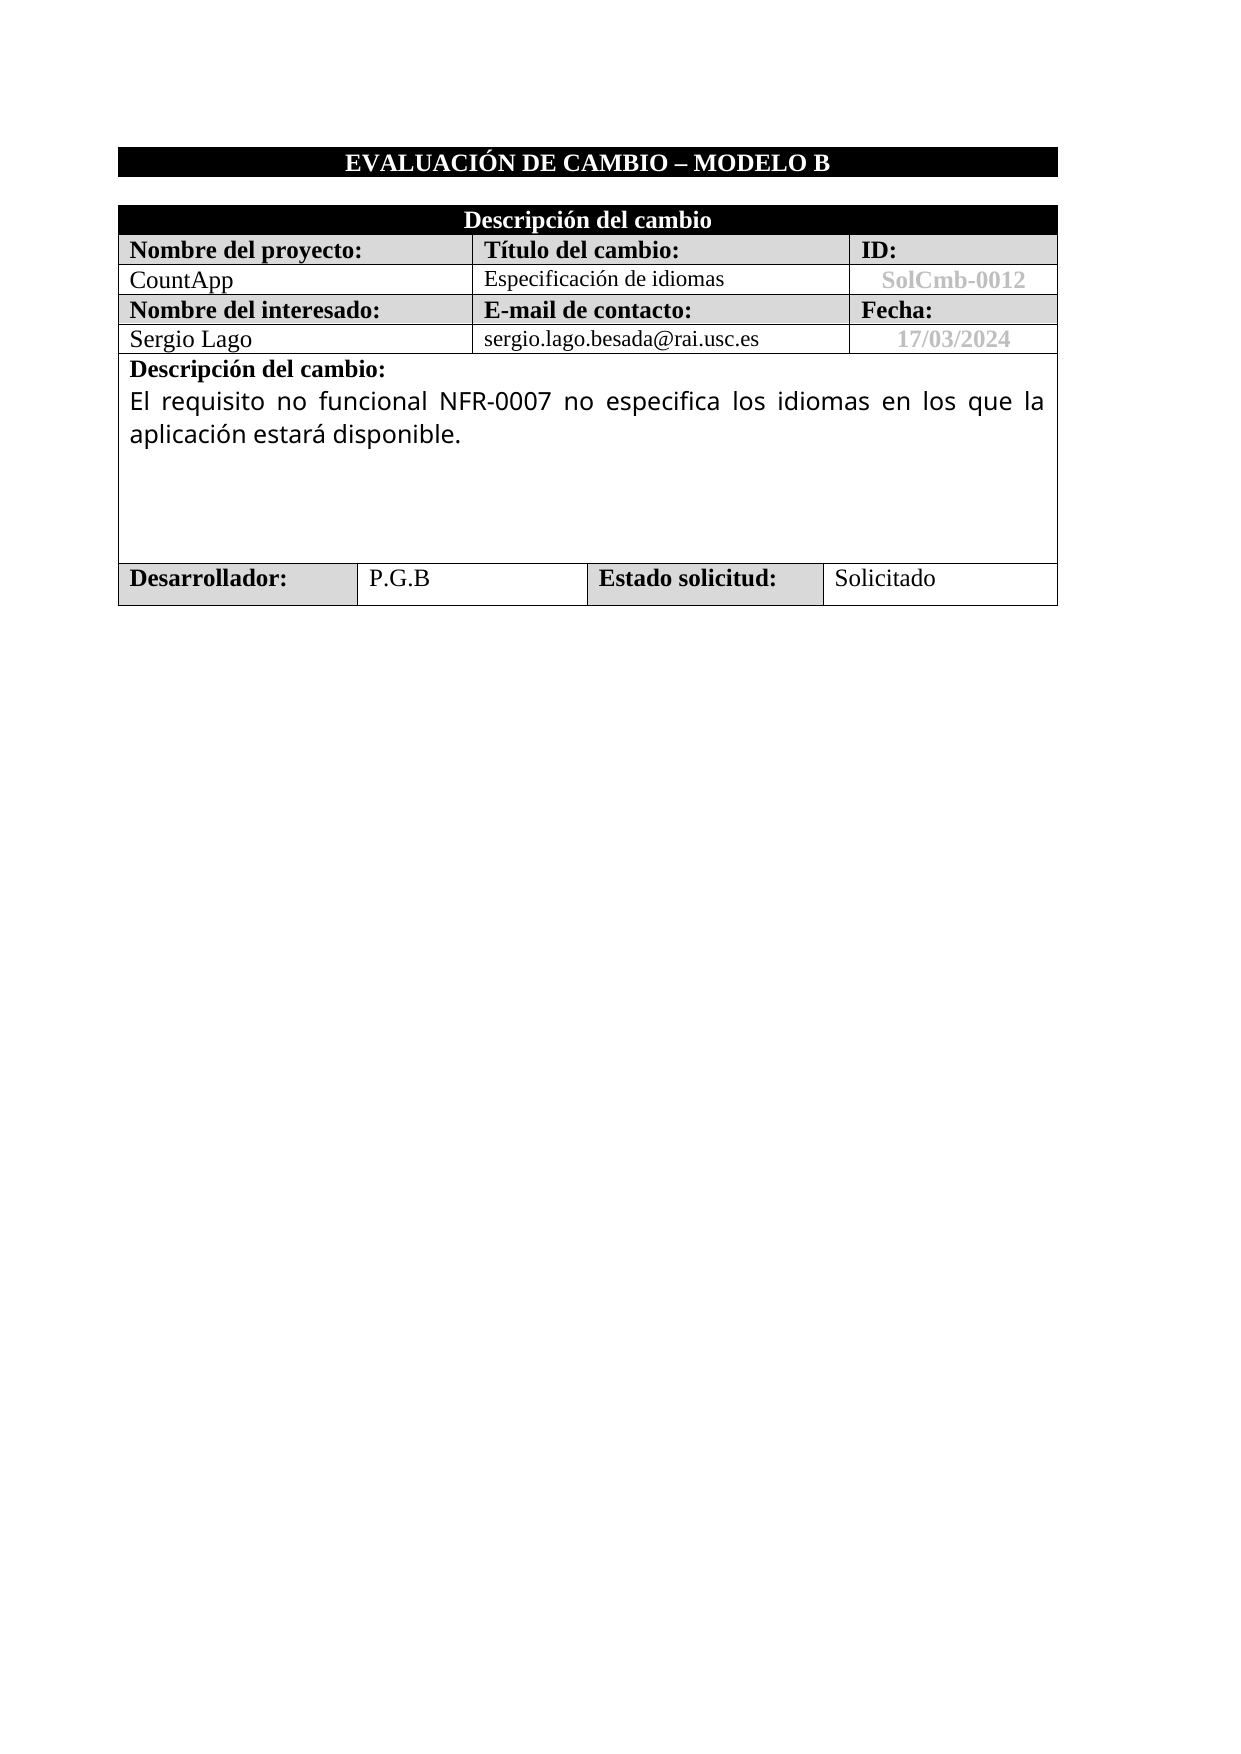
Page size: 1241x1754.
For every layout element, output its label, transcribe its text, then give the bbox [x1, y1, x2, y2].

table_cell Solicitado [824, 564, 1057, 605]
table_cell P.G.B [358, 564, 587, 605]
table_cell SolCmb-0012 [850, 265, 1057, 294]
table_header EVALUACIÓN DE CAMBIO – MODELO B [119, 148, 1057, 177]
table_cell Descripción del cambio: El requisito no funcional NFR-0007 no especifica los idiomas en los que la aplicación estará disponible. [119, 354, 1057, 562]
table_cell Desarrollador: [119, 564, 357, 605]
table_cell CountApp [119, 265, 472, 294]
table_cell sergio.lago.besada@rai.usc.es [473, 325, 849, 353]
table_cell Fecha: [850, 295, 1057, 323]
table_cell Descripción del cambio [119, 205, 1057, 234]
table_cell Sergio Lago [119, 325, 472, 353]
table_cell Título del cambio: [473, 235, 849, 264]
table_cell Especificación de idiomas [473, 265, 849, 294]
table_cell [118, 177, 1057, 205]
table_cell Estado solicitud: [588, 564, 823, 605]
table_cell 17/03/2024 [850, 325, 1057, 353]
table_cell ID: [850, 235, 1057, 264]
table_cell Nombre del proyecto: [119, 235, 472, 264]
table_cell Nombre del interesado: [119, 295, 472, 323]
table_cell E-mail de contacto: [473, 295, 849, 323]
